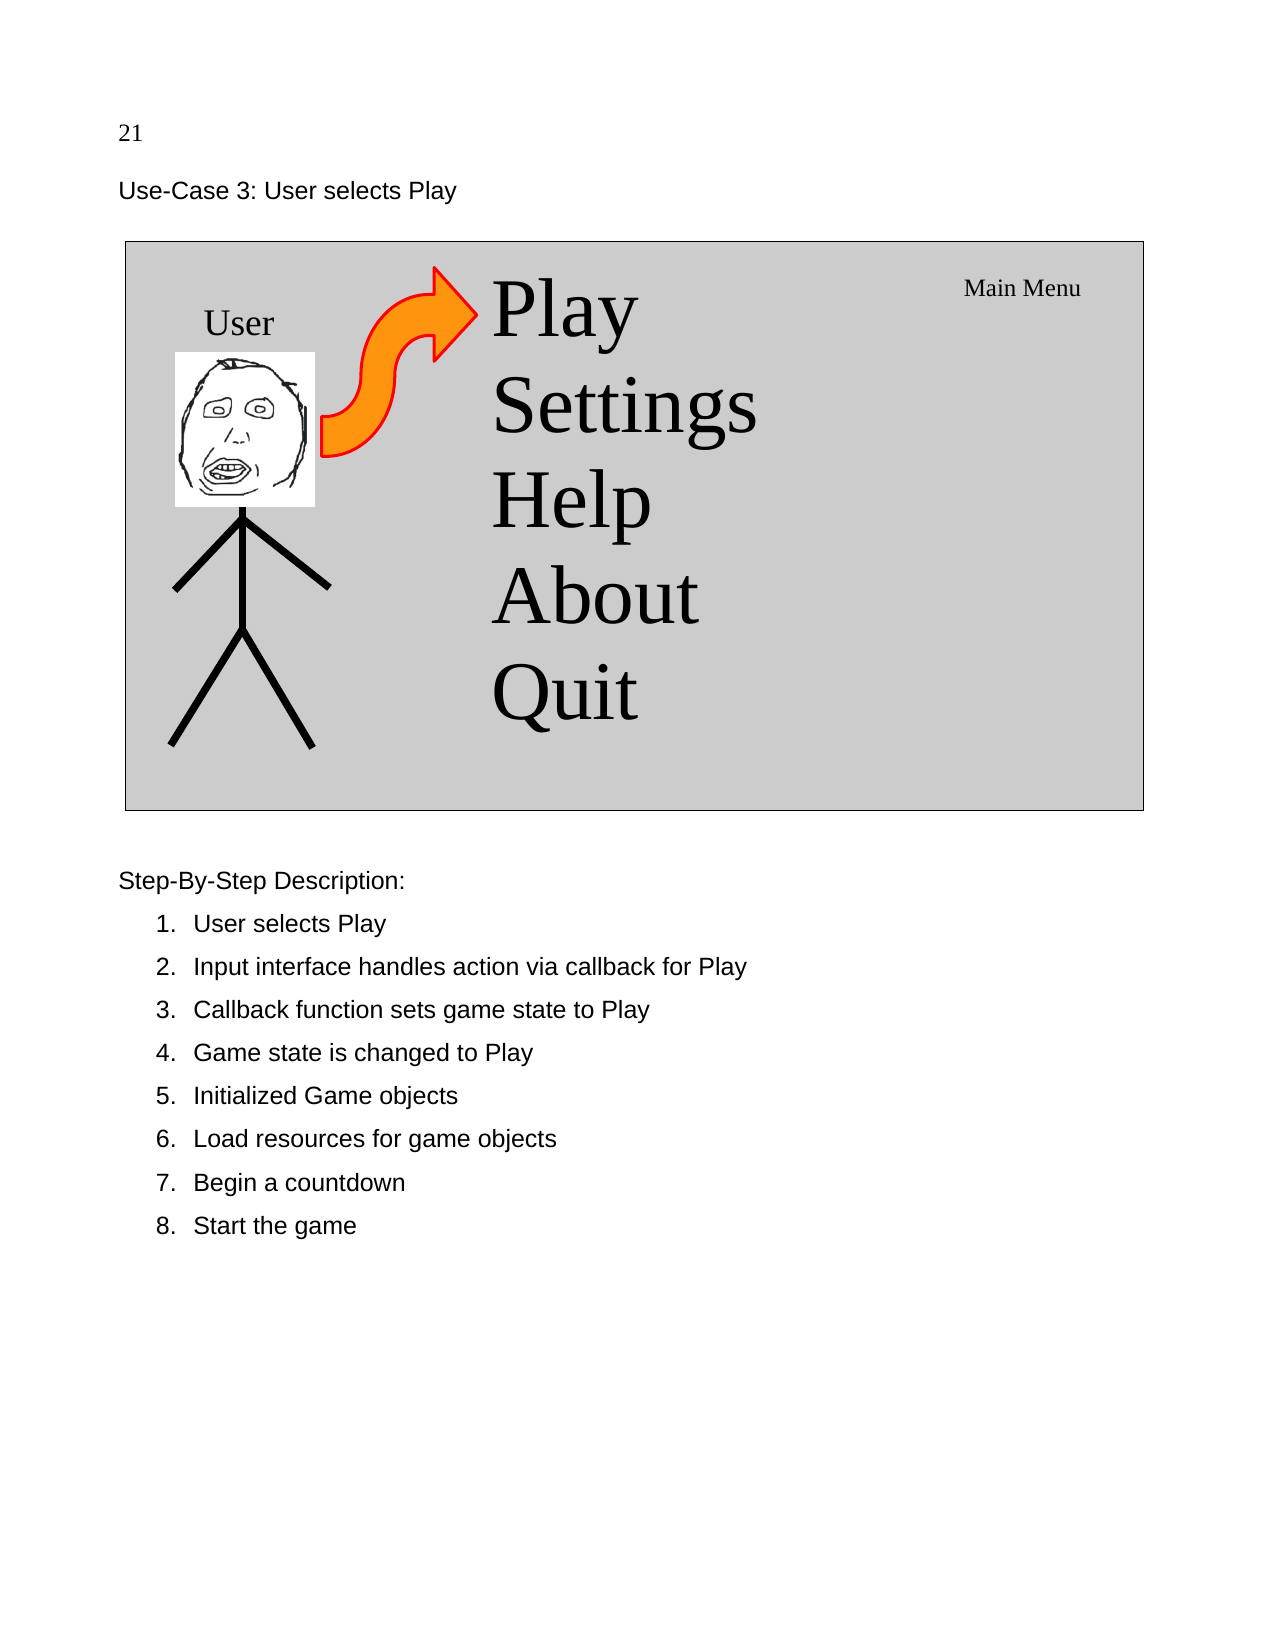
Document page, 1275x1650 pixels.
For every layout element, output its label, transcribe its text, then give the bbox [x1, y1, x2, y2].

text Use-Case 3: User selects Play [118, 176, 1157, 205]
list Callback function sets game state to Play [156, 995, 1157, 1024]
list Initialized Game objects [156, 1081, 1157, 1110]
list Load resources for game objects [156, 1124, 1157, 1153]
list Start the game [156, 1211, 1157, 1239]
picture [175, 352, 315, 507]
text Step-By-Step Description: [118, 866, 1157, 894]
list User selects Play [156, 909, 1157, 937]
list Begin a countdown [156, 1167, 1157, 1196]
list Input interface handles action via callback for Play [156, 952, 1157, 981]
list Game state is changed to Play [156, 1038, 1157, 1067]
